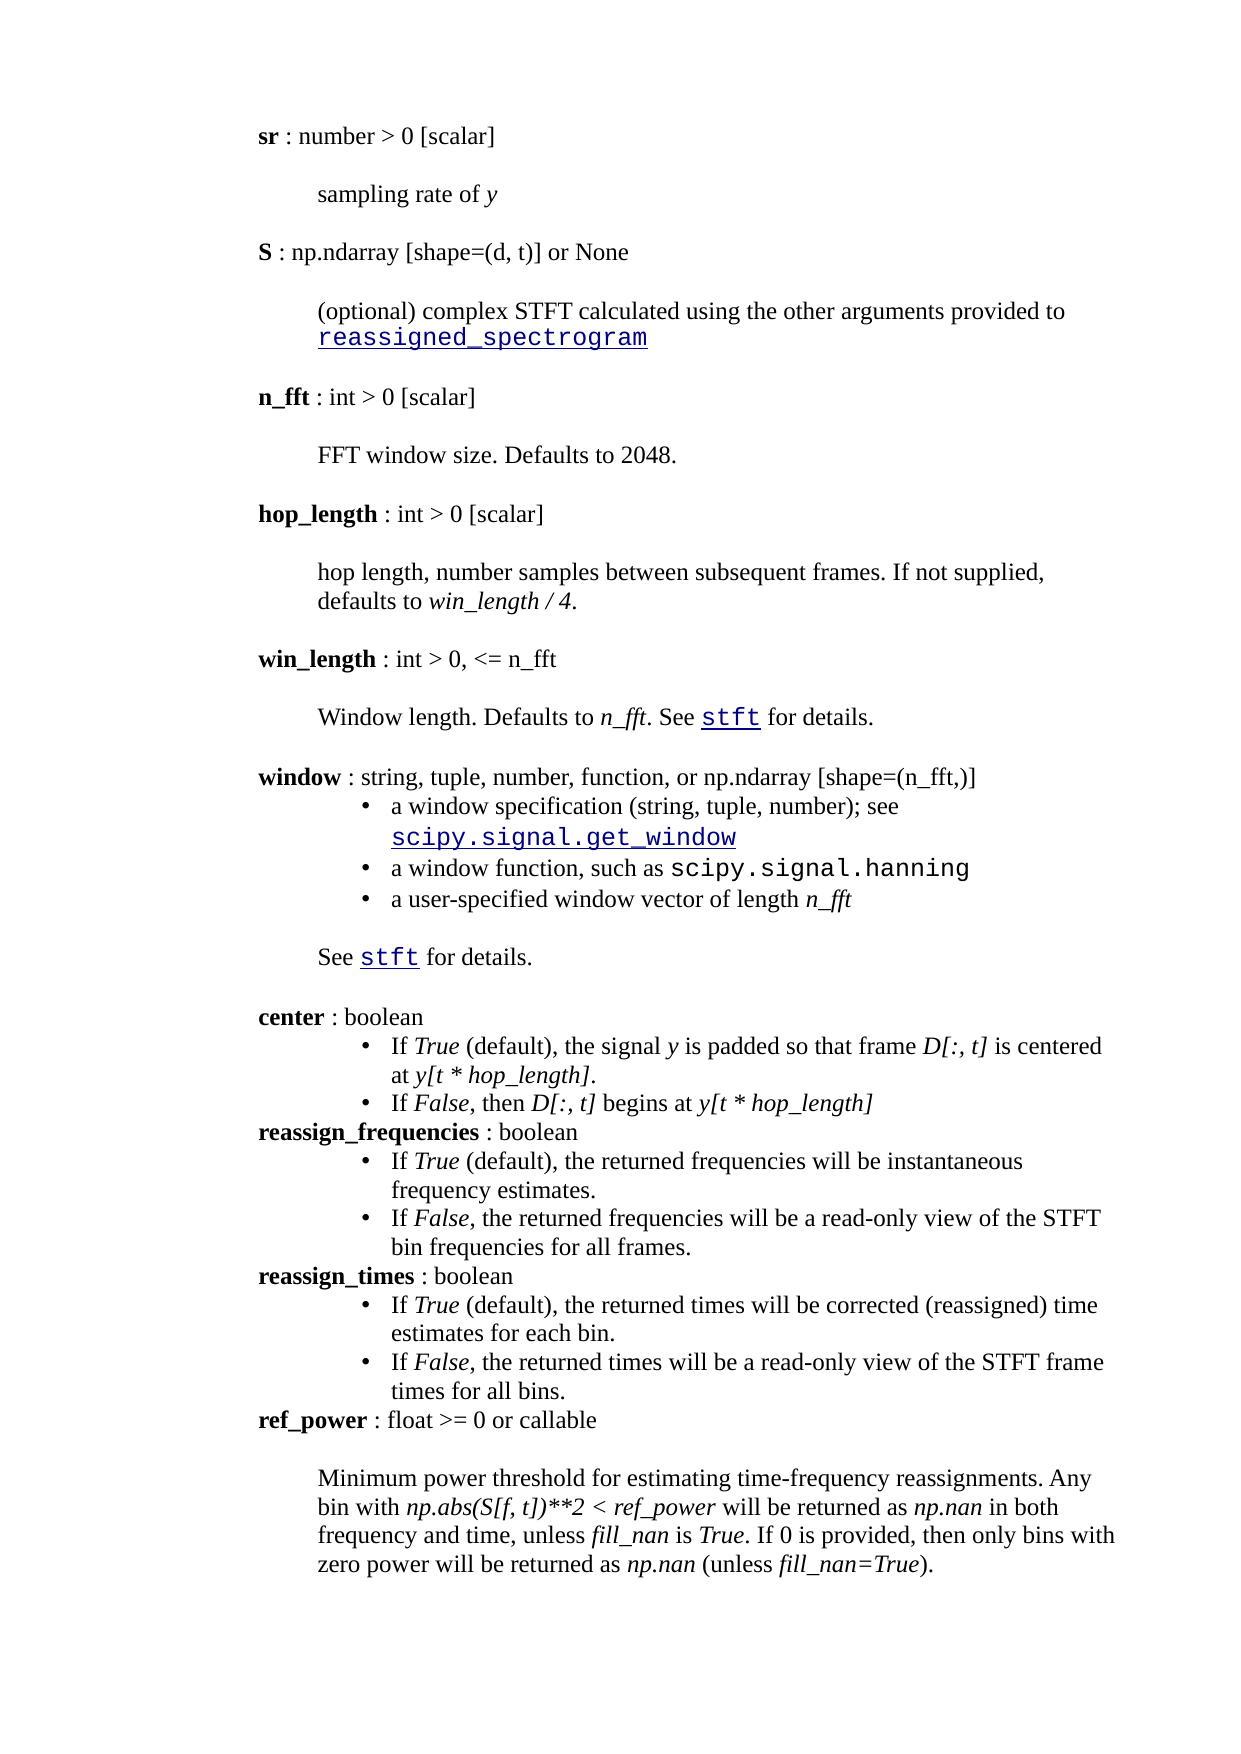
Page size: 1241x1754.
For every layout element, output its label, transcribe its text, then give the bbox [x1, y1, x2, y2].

table_header [118, 118, 255, 1610]
table_header sr : number > 0 [scalar] sampling rate of y S : np.ndarray [shape=(d, t)] or None (optional) complex STFT calculated using the other arguments provided to reassigned_spectrogram n_fft : int > 0 [scalar] FFT window size. Defaults to 2048. hop_length : int > 0 [scalar] hop length, number samples between subsequent frames. If not supplied, defaults to win_length / 4. win_length : int > 0, <= n_fft Window length. Defaults to n_fft. See stft for details. window : string, tuple, number, function, or np.ndarray [shape=(n_fft,)] a window specification (string, tuple, number); see scipy.signal.get_window a window function, such as scipy.signal.hanning a user-specified window vector of length n_fft See stft for details. center : boolean If True (default), the signal y is padded so that frame D[:, t] is centered at y[t * hop_length]. If False, then D[:, t] begins at y[t * hop_length] reassign_frequencies : boolean If True (default), the returned frequencies will be instantaneous frequency estimates. If False, the returned frequencies will be a read-only view of the STFT bin frequencies for all frames. reassign_times : boolean If True (default), the returned times will be corrected (reassigned) time estimates for each bin. If False, the returned times will be a read-only view of the STFT frame times for all bins. ref_power : float >= 0 or callable Minimum power threshold for estimating time-frequency reassignments. Any bin with np.abs(S[f, t])**2 < ref_power will be returned as np.nan in both frequency and time, unless fill_nan is True. If 0 is provided, then only bins with zero power will be returned as np.nan (unless fill_nan=True). [255, 118, 1122, 1610]
